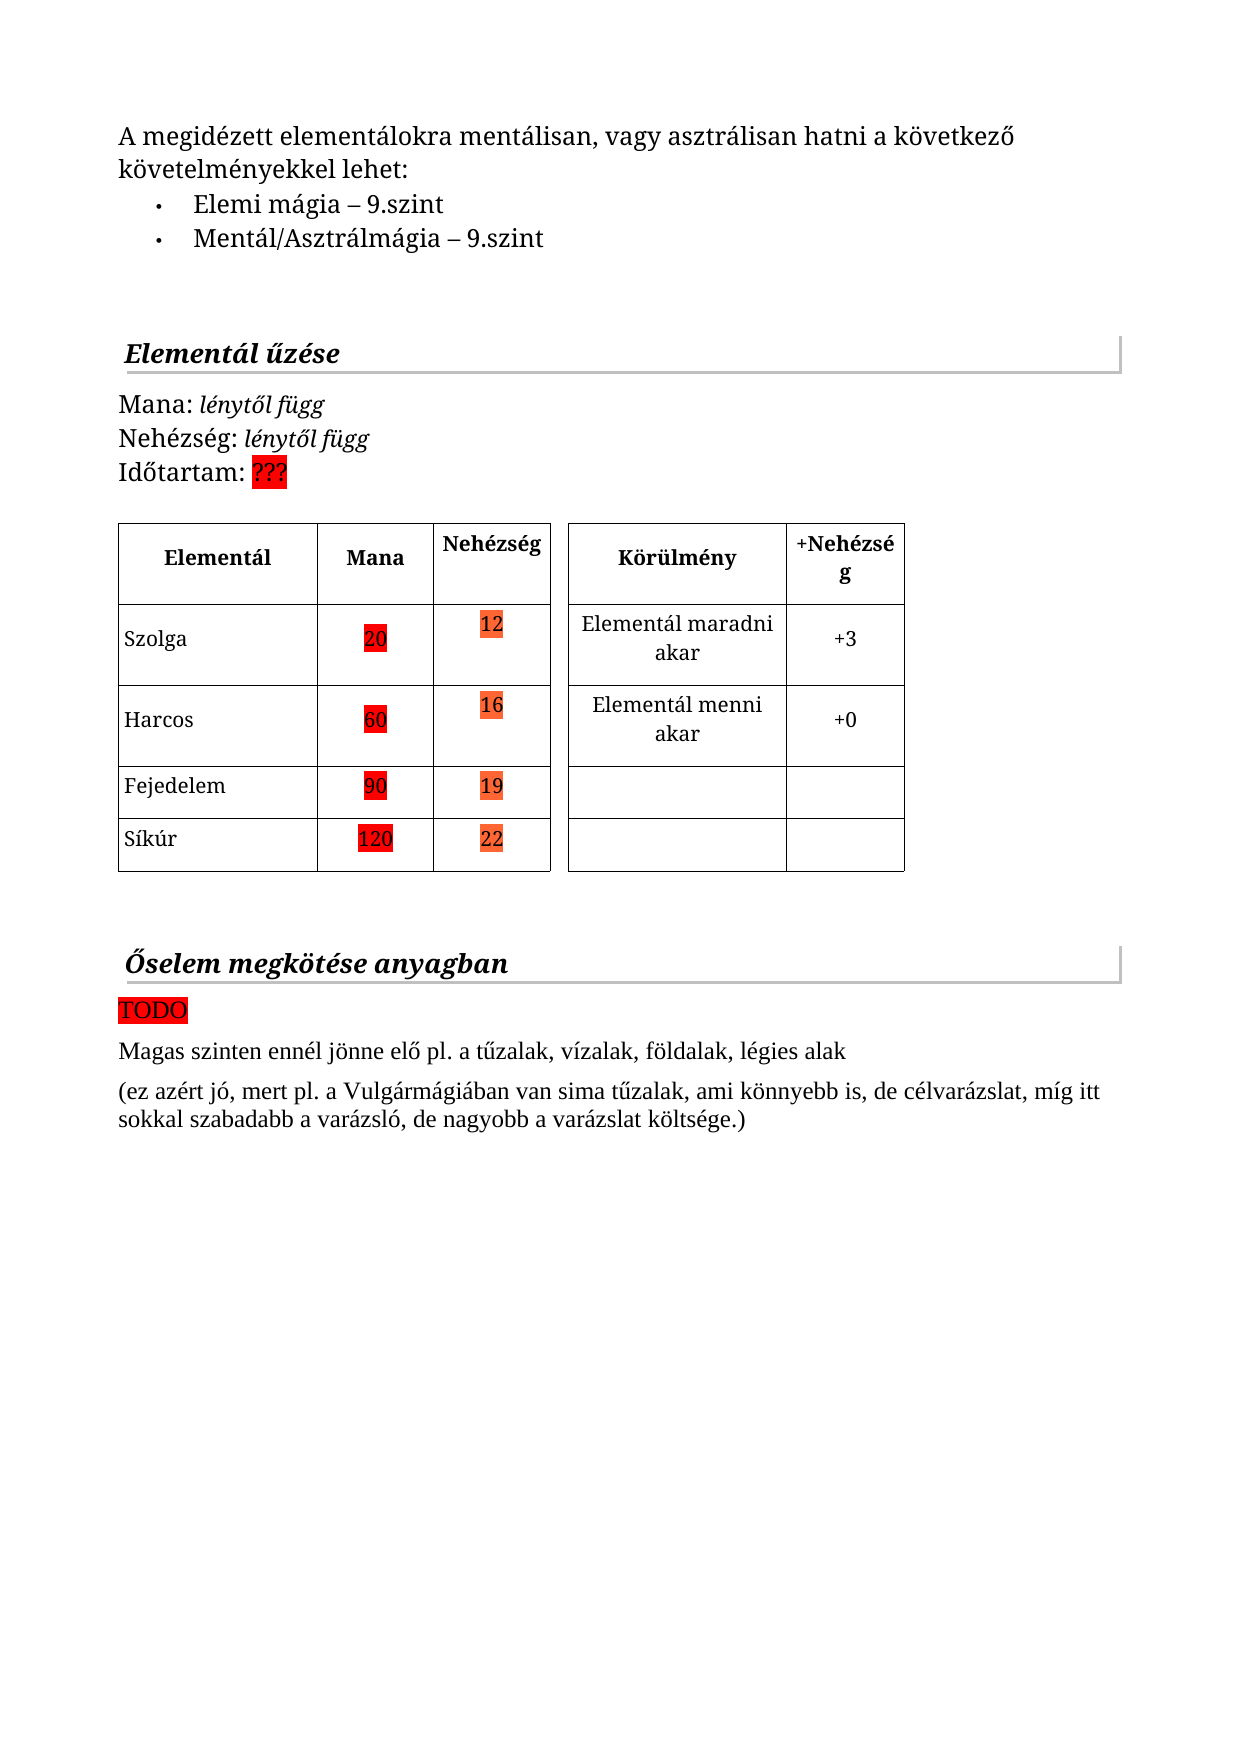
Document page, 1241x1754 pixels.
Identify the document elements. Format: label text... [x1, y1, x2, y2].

table_cell 22 [434, 819, 550, 871]
text (ez azért jó, mert pl. a Vulgármágiában van sima tűzalak, ami könnyebb is, de célvarázslat, míg itt sokkal szabadabb a varázsló, de nagyobb a varázslat költsége.) [118, 1077, 1122, 1132]
table_header Mana [318, 524, 433, 604]
text Nehézség: lénytől függ [118, 421, 1122, 455]
table_cell [905, 818, 1023, 871]
table_cell [787, 819, 904, 871]
table_header [905, 523, 1023, 604]
table_cell [551, 685, 568, 766]
table_cell Elementál menni akar [569, 686, 786, 766]
table_header +Nehézség [787, 524, 904, 604]
text Magas szinten ennél jönne elő pl. a tűzalak, vízalak, földalak, légies alak [118, 1037, 1122, 1064]
table_cell [905, 685, 1023, 766]
table_cell [551, 604, 568, 685]
table_cell 20 [318, 605, 433, 685]
list Mentál/Asztrálmágia – 9.szint [156, 220, 1122, 254]
table_cell [905, 766, 1023, 818]
table_header Nehézség [434, 524, 550, 604]
table_cell 60 [318, 686, 433, 766]
subtitle Őselem megkötése anyagban [124, 946, 1119, 981]
table_cell +3 [787, 605, 904, 685]
table_cell Szolga [119, 605, 317, 685]
subtitle Elementál űzése [124, 336, 1119, 371]
table_cell Fejedelem [119, 767, 317, 818]
table_header Elementál [119, 524, 317, 604]
table_cell [551, 766, 568, 818]
table_cell Elementál maradni akar [569, 605, 786, 685]
text Időtartam: ??? [118, 455, 1122, 489]
table_cell 12 [434, 605, 550, 685]
table_cell Harcos [119, 686, 317, 766]
table_cell 90 [318, 767, 433, 818]
table_cell 19 [434, 767, 550, 818]
table_cell +0 [787, 686, 904, 766]
table_cell [787, 767, 904, 818]
list Elemi mágia – 9.szint [156, 186, 1122, 220]
text A megidézett elementálokra mentálisan, vagy asztrálisan hatni a következő követelményekkel lehet: [118, 118, 1122, 186]
table_cell 16 [434, 686, 550, 766]
text Mana: lénytől függ [118, 387, 1122, 421]
text TODO [118, 997, 1122, 1024]
table_cell [551, 818, 568, 871]
table_cell 120 [318, 819, 433, 871]
table_header [551, 523, 568, 604]
table_cell Síkúr [119, 819, 317, 871]
table_cell [569, 767, 786, 818]
table_header Körülmény [569, 524, 786, 604]
table_cell [905, 604, 1023, 685]
table_cell [569, 819, 786, 871]
